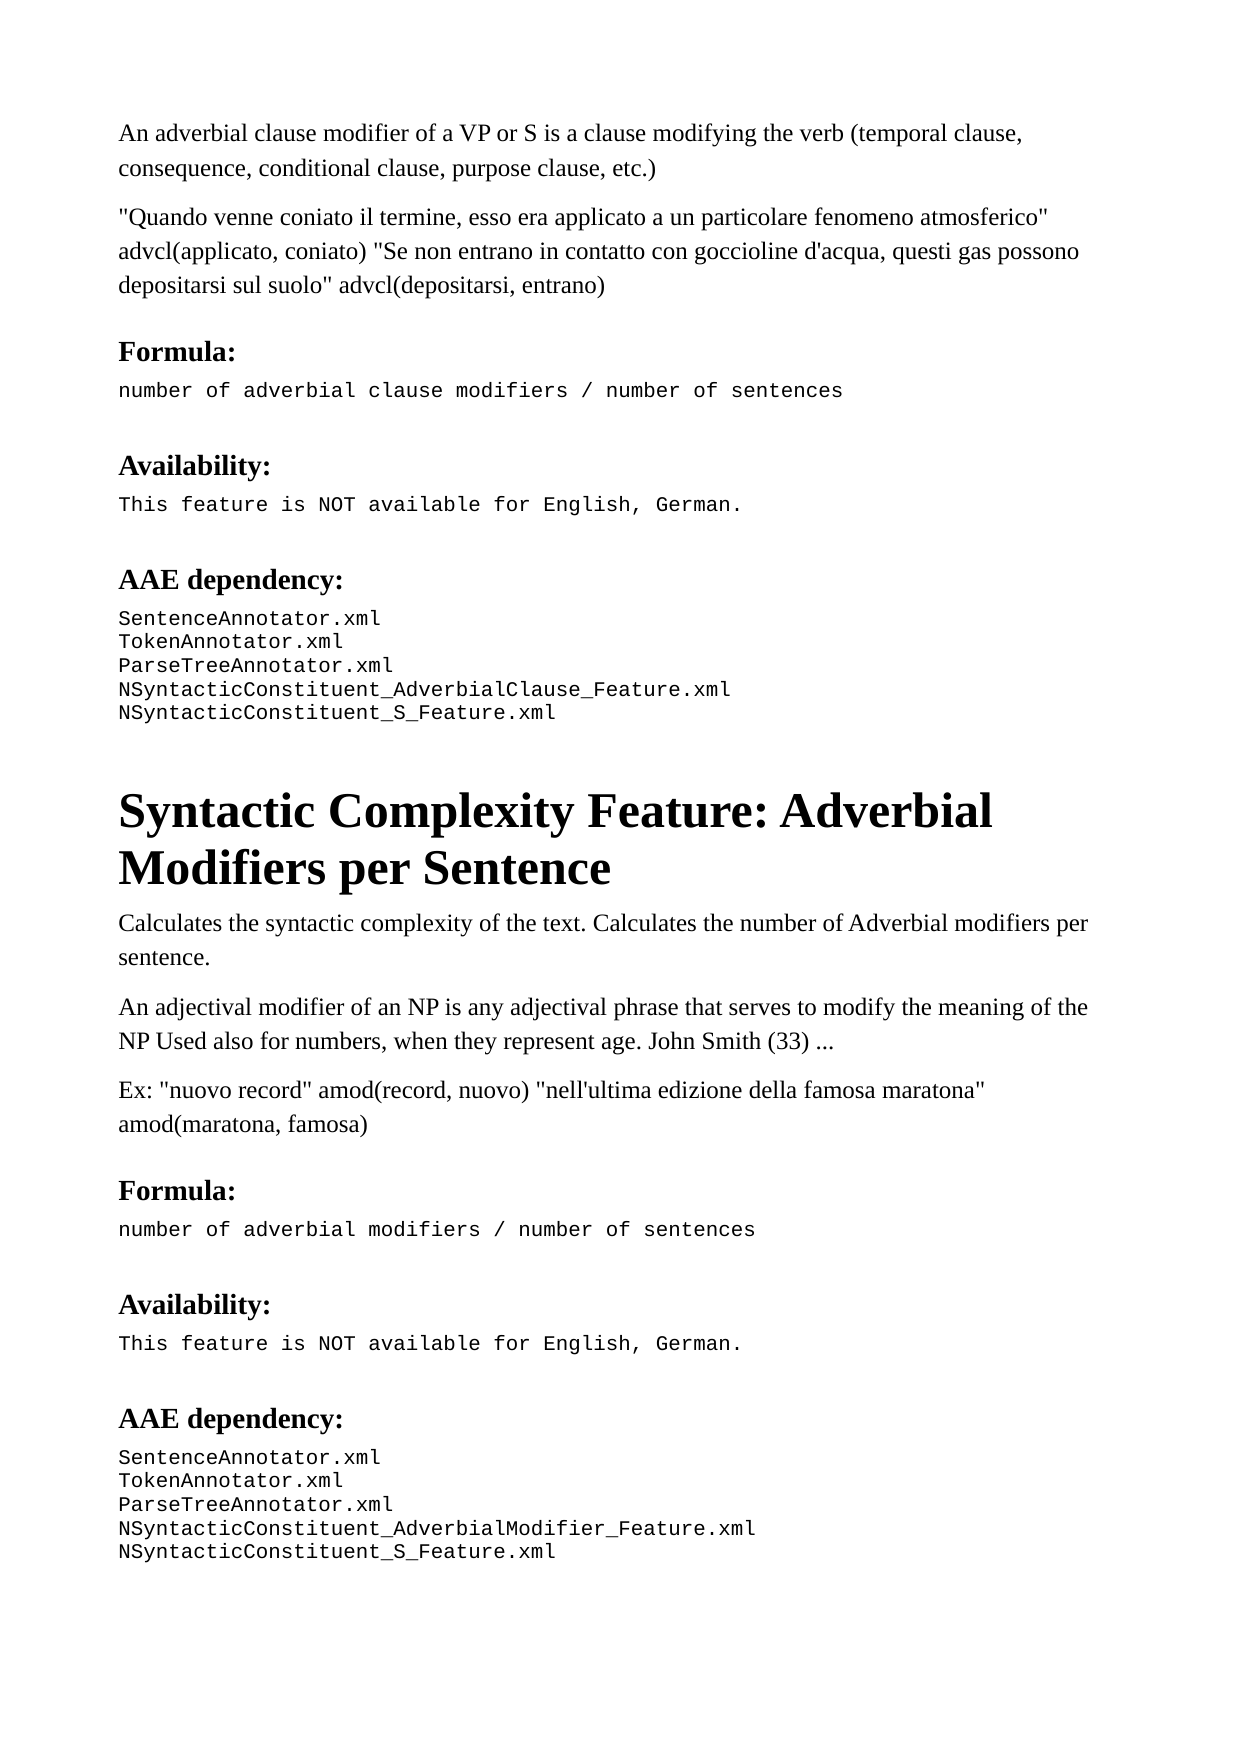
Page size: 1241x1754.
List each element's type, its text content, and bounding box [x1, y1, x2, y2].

text An adverbial clause modifier of a VP or S is a clause modifying the verb (temporal clause, consequence, conditional clause, purpose clause, etc.) [118, 118, 1122, 181]
subtitle Formula: [118, 1173, 1122, 1207]
text NSyntacticConstituent_S_Feature.xml [118, 1541, 1122, 1565]
text This feature is NOT available for English, German. [118, 494, 1122, 518]
subtitle AAE dependency: [118, 562, 1122, 595]
text number of adverbial clause modifiers / number of sentences [118, 380, 1122, 404]
text SentenceAnnotator.xml [118, 1447, 1122, 1470]
subtitle Availability: [118, 448, 1122, 482]
text NSyntacticConstituent_AdverbialClause_Feature.xml [118, 679, 1122, 702]
subtitle Availability: [118, 1287, 1122, 1321]
text ParseTreeAnnotator.xml [118, 1494, 1122, 1518]
subtitle Formula: [118, 334, 1122, 368]
text NSyntacticConstituent_S_Feature.xml [118, 702, 1122, 726]
text TokenAnnotator.xml [118, 1470, 1122, 1494]
text This feature is NOT available for English, German. [118, 1333, 1122, 1357]
text "Quando venne coniato il termine, esso era applicato a un particolare fenomeno atmosferico" advcl(applicato, coniato) "Se non entrano in contatto con goccioline d'acqua, questi gas possono depositarsi sul suolo" advcl(depositarsi, entrano) [118, 202, 1122, 299]
subtitle Syntactic Complexity Feature: Adverbial Modifiers per Sentence [118, 781, 1122, 896]
subtitle AAE dependency: [118, 1401, 1122, 1434]
text ParseTreeAnnotator.xml [118, 655, 1122, 679]
text NSyntacticConstituent_AdverbialModifier_Feature.xml [118, 1518, 1122, 1541]
text SentenceAnnotator.xml [118, 608, 1122, 631]
text number of adverbial modifiers / number of sentences [118, 1219, 1122, 1243]
text TokenAnnotator.xml [118, 631, 1122, 655]
text Ex: "nuovo record" amod(record, nuovo) "nell'ultima edizione della famosa maratona" amod(maratona, famosa) [118, 1075, 1122, 1138]
text Calculates the syntactic complexity of the text. Calculates the number of Adverbial modifiers per sentence. [118, 908, 1122, 971]
text An adjectival modifier of an NP is any adjectival phrase that serves to modify the meaning of the NP Used also for numbers, when they represent age. John Smith (33) ... [118, 992, 1122, 1055]
